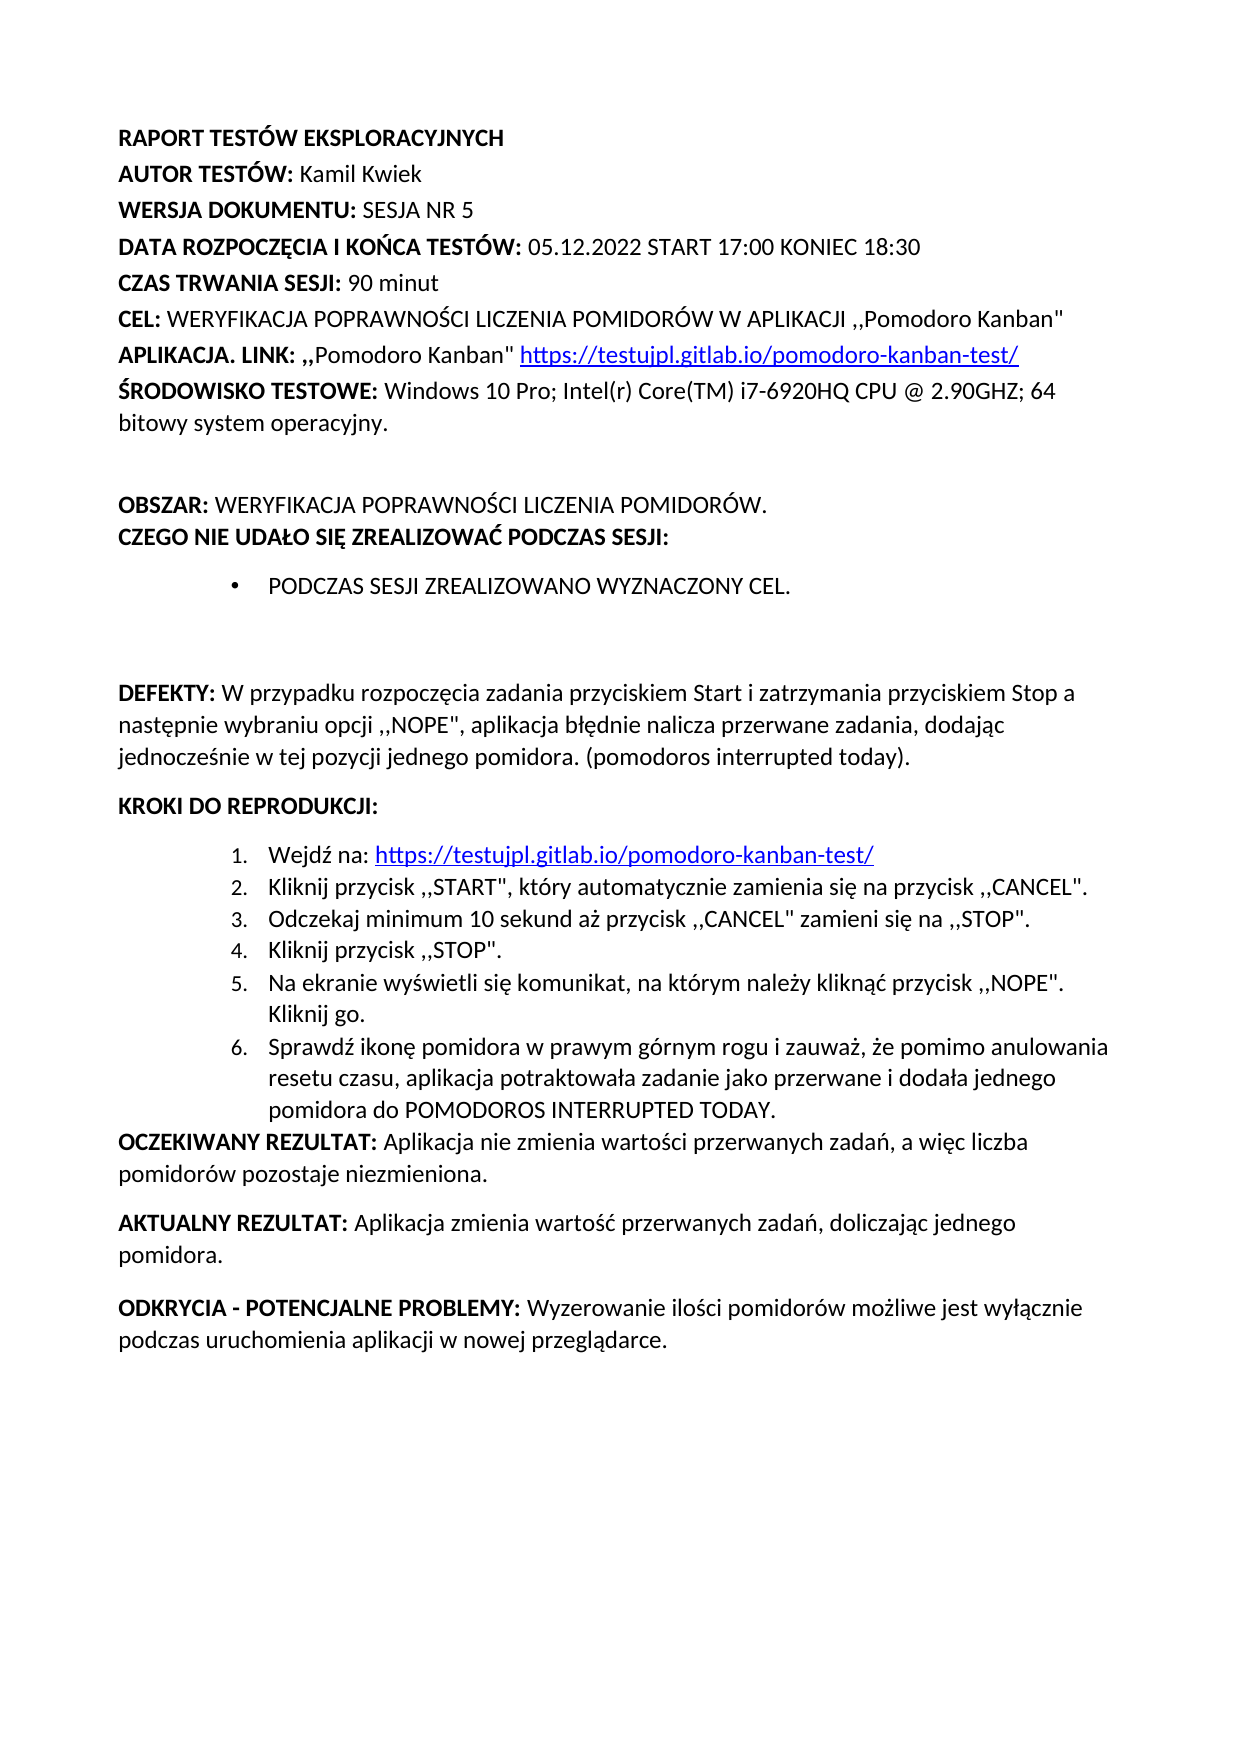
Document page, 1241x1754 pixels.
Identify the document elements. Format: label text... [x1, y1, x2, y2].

text CZAS TRWANIA SESJI: 90 minut [118, 267, 1122, 297]
text APLIKACJA. LINK: ,,Pomodoro Kanban" https://testujpl.gitlab.io/pomodoro-kanban-test/ [118, 339, 1122, 370]
list Odczekaj minimum 10 sekund aż przycisk ,,CANCEL" zamieni się na ,,STOP". [231, 903, 1122, 933]
text WERSJA DOKUMENTU: SESJA NR 5 [118, 194, 1122, 225]
text CEL: WERYFIKACJA POPRAWNOŚCI LICZENIA POMIDORÓW W APLIKACJI ,,Pomodoro Kanban" [118, 303, 1122, 333]
text AKTUALNY REZULTAT: Aplikacja zmienia wartość przerwanych zadań, doliczając jednego pomidora. [118, 1207, 1122, 1270]
list Kliknij przycisk ,,START", który automatycznie zamienia się na przycisk ,,CANCEL". [231, 871, 1122, 901]
text KROKI DO REPRODUKCJI: [118, 790, 1122, 821]
text AUTOR TESTÓW: Kamil Kwiek [118, 158, 1122, 189]
list Sprawdź ikonę pomidora w prawym górnym rogu i zauważ, że pomimo anulowania resetu czasu, aplikacja potraktowała zadanie jako przerwane i dodała jednego pomidora do POMODOROS INTERRUPTED TODAY. [231, 1031, 1122, 1125]
text DEFEKTY: W przypadku rozpoczęcia zadania przyciskiem Start i zatrzymania przyciskiem Stop a następnie wybraniu opcji ,,NOPE", aplikacja błędnie nalicza przerwane zadania, dodając jednocześnie w tej pozycji jednego pomidora. (pomodoros interrupted today). [118, 677, 1122, 772]
text ODKRYCIA - POTENCJALNE PROBLEMY: Wyzerowanie ilości pomidorów możliwe jest wyłącznie podczas uruchomienia aplikacji w nowej przeglądarce. [118, 1292, 1122, 1354]
text ŚRODOWISKO TESTOWE: Windows 10 Pro; Intel(r) Core(TM) i7-6920HQ CPU @ 2.90GHZ; 64 bitowy system operacyjny. [118, 375, 1122, 438]
list PODCZAS SESJI ZREALIZOWANO WYZNACZONY CEL. [231, 570, 1122, 601]
text CZEGO NIE UDAŁO SIĘ ZREALIZOWAĆ PODCZAS SESJI: [118, 521, 1122, 552]
text OBSZAR: WERYFIKACJA POPRAWNOŚCI LICZENIA POMIDORÓW. [118, 489, 1122, 520]
text OCZEKIWANY REZULTAT: Aplikacja nie zmienia wartości przerwanych zadań, a więc liczba pomidorów pozostaje niezmieniona. [118, 1127, 1122, 1189]
text DATA ROZPOCZĘCIA I KOŃCA TESTÓW: 05.12.2022 START 17:00 KONIEC 18:30 [118, 231, 1122, 261]
list Na ekranie wyświetli się komunikat, na którym należy kliknąć przycisk ,,NOPE". Kliknij go. [231, 967, 1122, 1029]
text RAPORT TESTÓW EKSPLORACYJNYCH [118, 122, 1122, 153]
list Wejdź na: https://testujpl.gitlab.io/pomodoro-kanban-test/ [231, 839, 1122, 869]
list Kliknij przycisk ,,STOP". [231, 935, 1122, 965]
